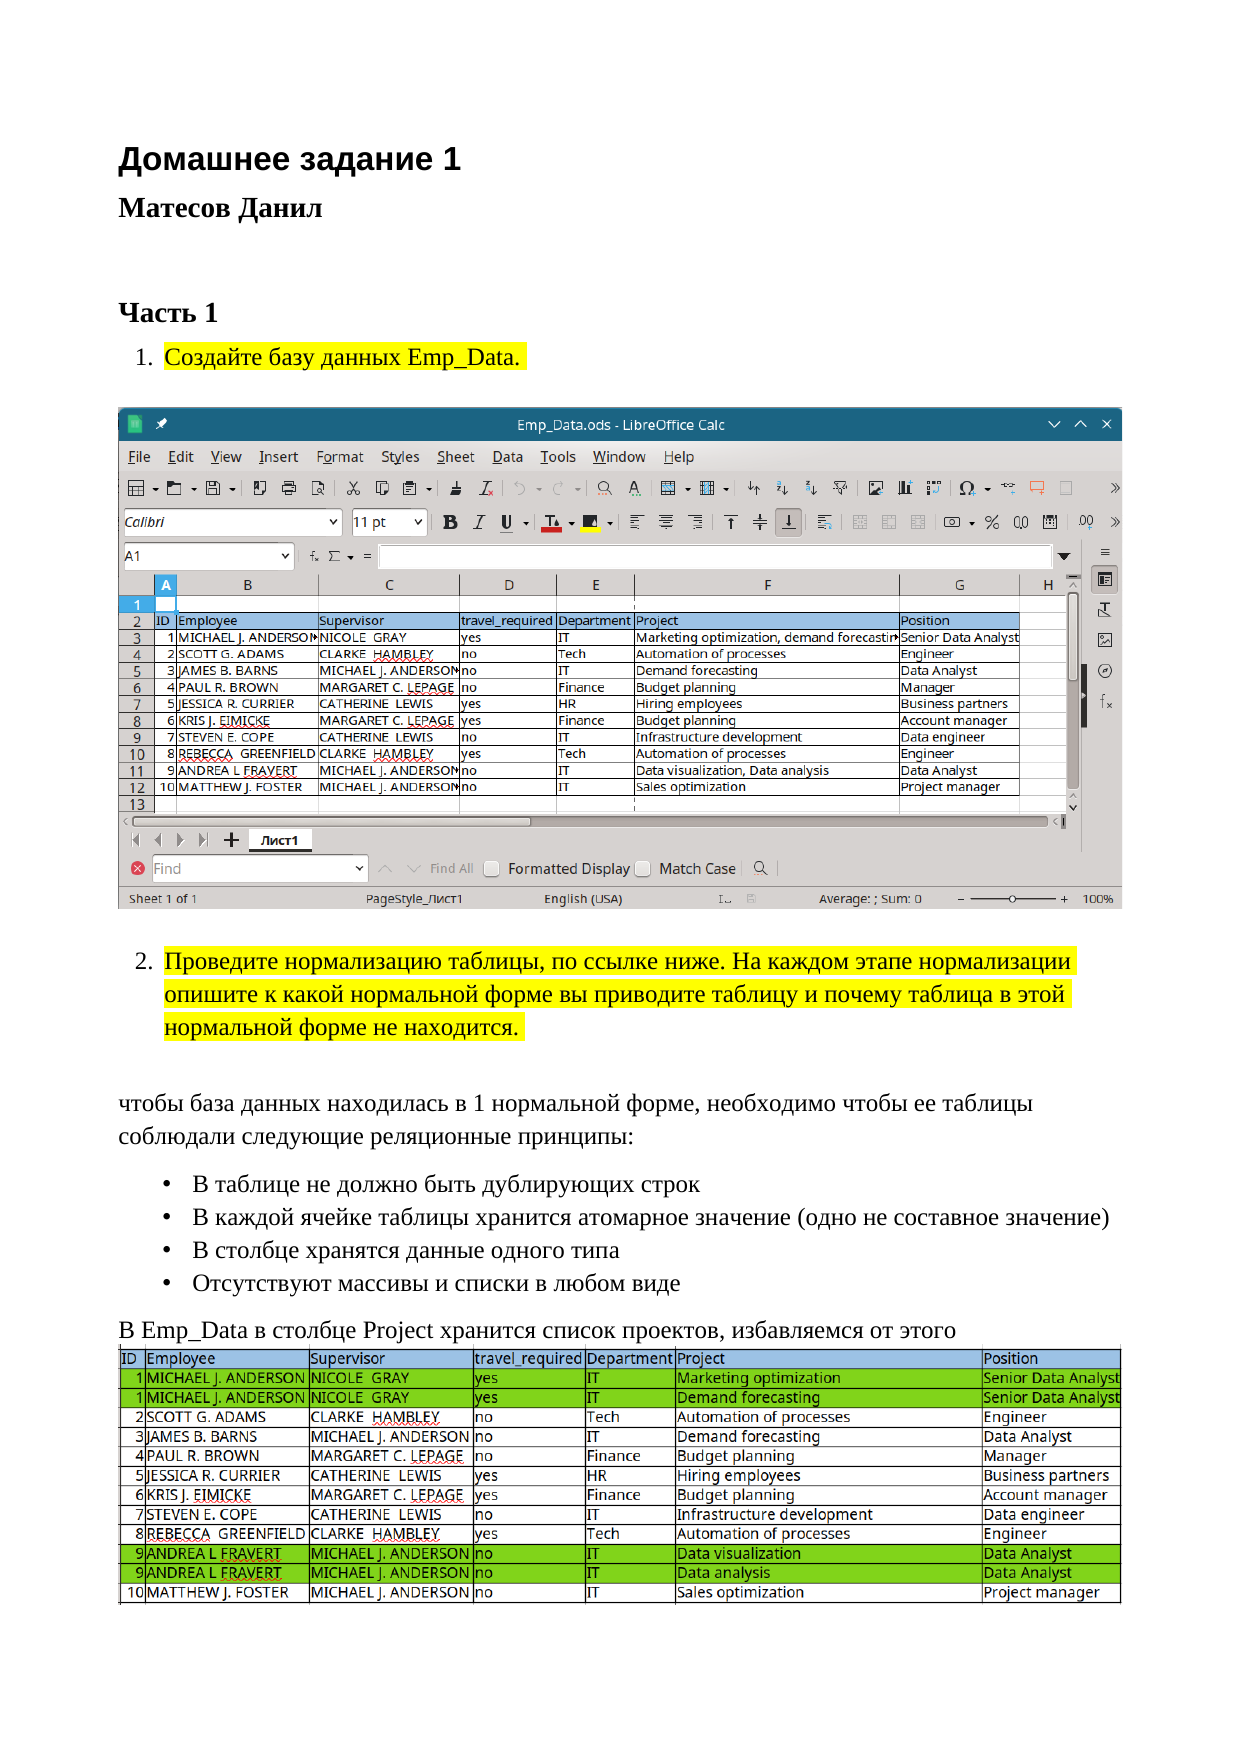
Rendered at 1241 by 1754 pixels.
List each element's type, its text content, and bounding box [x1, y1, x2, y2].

list В столбце хранятся данные одного типа [162, 1235, 1122, 1264]
list В таблице не должно быть дублирующих строк [162, 1169, 1122, 1198]
subtitle Домашнее задание 1 [118, 139, 1122, 177]
list Проведите нормализацию таблицы, по ссылке ниже. На каждом этапе нормализации опишите к какой нормальной форме вы приводите таблицу и почему таблица в этой нормальной форме не находится. [134, 946, 1122, 1041]
text В Emp_Data в столбце Project хранится список проектов, избавляемся от этого [118, 1316, 1122, 1344]
list Отсутствуют массивы и списки в любом виде [162, 1268, 1122, 1297]
picture [118, 1344, 1123, 1605]
list В каждой ячейке таблицы хранится атомарное значение (одно не составное значение) [162, 1202, 1122, 1231]
list Создайте базу данных Emp_Data. [134, 342, 1122, 370]
text чтобы база данных находилась в 1 нормальной форме, необходимо чтобы ее таблицы соблюдали следующие реляционные принципы: [118, 1088, 1122, 1150]
text Матесов Данил [118, 190, 1122, 223]
subtitle Часть 1 [118, 296, 1122, 329]
picture [118, 407, 1123, 909]
